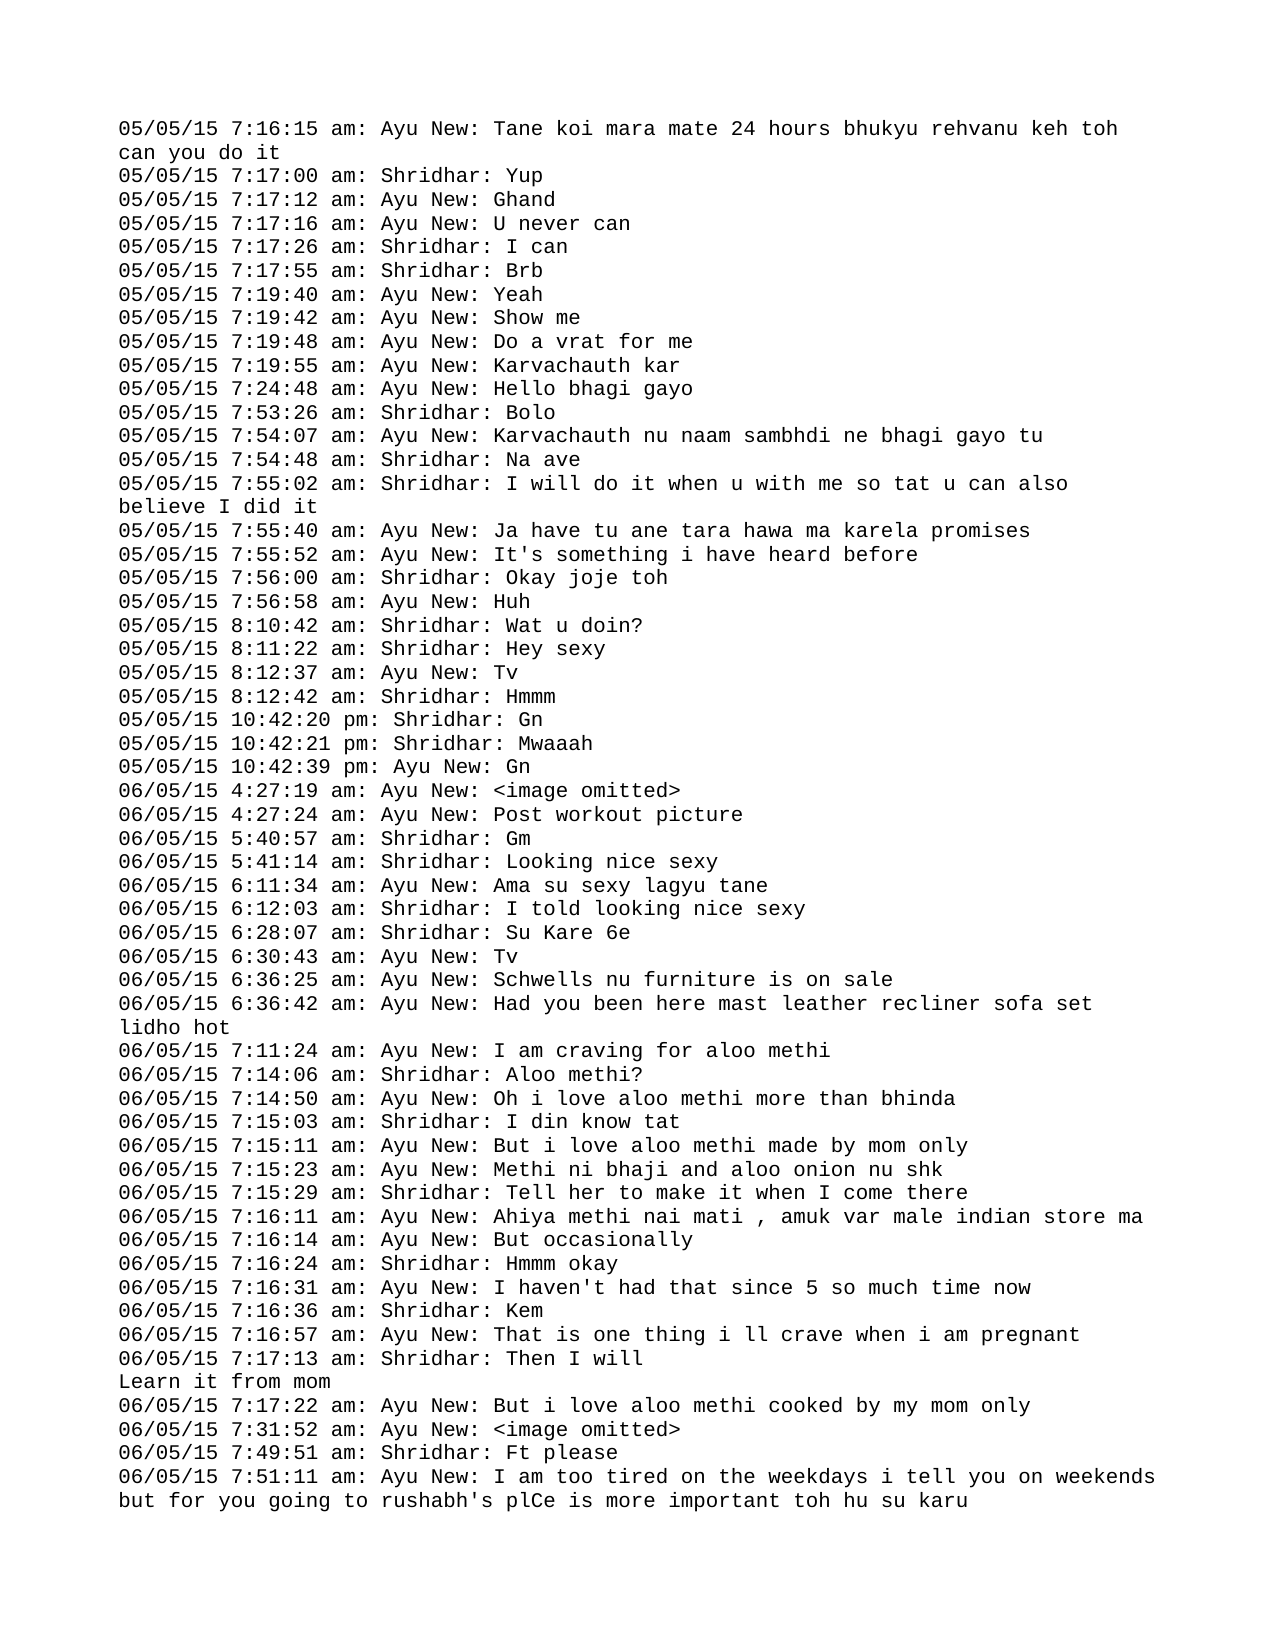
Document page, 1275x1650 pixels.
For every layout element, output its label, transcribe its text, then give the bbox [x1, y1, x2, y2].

text 06/05/15 7:15:03 am: Shridhar: I din know tat [118, 1111, 1157, 1135]
text 06/05/15 6:36:42 am: Ayu New: Had you been here mast leather recliner sofa set lidho hot [118, 993, 1157, 1040]
text 05/05/15 7:24:48 am: Ayu New: Hello bhagi gayo [118, 378, 1157, 402]
text 05/05/15 8:12:37 am: Ayu New: Tv [118, 662, 1157, 686]
text 06/05/15 6:11:34 am: Ayu New: Ama su sexy lagyu tane [118, 875, 1157, 898]
text 06/05/15 7:16:11 am: Ayu New: Ahiya methi nai mati , amuk var male indian store ma [118, 1206, 1157, 1229]
text 05/05/15 7:17:26 am: Shridhar: I can [118, 236, 1157, 260]
text 05/05/15 7:17:55 am: Shridhar: Brb [118, 260, 1157, 284]
text 06/05/15 6:30:43 am: Ayu New: Tv [118, 946, 1157, 969]
text 06/05/15 7:16:24 am: Shridhar: Hmmm okay [118, 1253, 1157, 1277]
text 06/05/15 6:28:07 am: Shridhar: Su Kare 6e [118, 922, 1157, 946]
text 06/05/15 7:15:11 am: Ayu New: But i love aloo methi made by mom only [118, 1135, 1157, 1158]
text 05/05/15 7:54:07 am: Ayu New: Karvachauth nu naam sambhdi ne bhagi gayo tu [118, 426, 1157, 449]
text 05/05/15 7:55:40 am: Ayu New: Ja have tu ane tara hawa ma karela promises [118, 520, 1157, 544]
text 05/05/15 8:11:22 am: Shridhar: Hey sexy [118, 638, 1157, 662]
text 05/05/15 7:19:48 am: Ayu New: Do a vrat for me [118, 331, 1157, 354]
text 06/05/15 7:17:22 am: Ayu New: But i love aloo methi cooked by my mom only [118, 1395, 1157, 1419]
text 05/05/15 7:17:16 am: Ayu New: U never can [118, 213, 1157, 236]
text 06/05/15 6:12:03 am: Shridhar: I told looking nice sexy [118, 898, 1157, 922]
text 05/05/15 7:56:58 am: Ayu New: Huh [118, 591, 1157, 615]
text 05/05/15 7:55:02 am: Shridhar: I will do it when u with me so tat u can also believe I did it [118, 473, 1157, 520]
text 06/05/15 6:36:25 am: Ayu New: Schwells nu furniture is on sale [118, 969, 1157, 993]
text Learn it from mom [118, 1371, 1157, 1395]
text 05/05/15 7:19:55 am: Ayu New: Karvachauth kar [118, 354, 1157, 378]
text 06/05/15 7:16:57 am: Ayu New: That is one thing i ll crave when i am pregnant [118, 1324, 1157, 1348]
text 06/05/15 7:15:23 am: Ayu New: Methi ni bhaji and aloo onion nu shk [118, 1158, 1157, 1182]
text 05/05/15 7:54:48 am: Shridhar: Na ave [118, 449, 1157, 473]
text 05/05/15 10:42:39 pm: Ayu New: Gn [118, 757, 1157, 780]
text 06/05/15 7:51:11 am: Ayu New: I am too tired on the weekdays i tell you on weekends but for you going to rushabh's plCe is more important toh hu su karu [118, 1466, 1157, 1513]
text 06/05/15 4:27:19 am: Ayu New: <image omitted> [118, 780, 1157, 804]
text 06/05/15 7:16:36 am: Shridhar: Kem [118, 1300, 1157, 1324]
text 05/05/15 7:55:52 am: Ayu New: It's something i have heard before [118, 544, 1157, 567]
text 06/05/15 7:14:50 am: Ayu New: Oh i love aloo methi more than bhinda [118, 1088, 1157, 1111]
text 05/05/15 7:19:40 am: Ayu New: Yeah [118, 284, 1157, 307]
text 05/05/15 7:56:00 am: Shridhar: Okay joje toh [118, 567, 1157, 591]
text 06/05/15 4:27:24 am: Ayu New: Post workout picture [118, 804, 1157, 827]
text 06/05/15 7:16:14 am: Ayu New: But occasionally [118, 1229, 1157, 1253]
text 05/05/15 7:19:42 am: Ayu New: Show me [118, 307, 1157, 331]
text 05/05/15 7:17:12 am: Ayu New: Ghand [118, 189, 1157, 213]
text 06/05/15 5:41:14 am: Shridhar: Looking nice sexy [118, 851, 1157, 875]
text 05/05/15 7:16:15 am: Ayu New: Tane koi mara mate 24 hours bhukyu rehvanu keh toh can you do it [118, 118, 1157, 165]
text 05/05/15 8:10:42 am: Shridhar: Wat u doin? [118, 615, 1157, 638]
text 06/05/15 5:40:57 am: Shridhar: Gm [118, 827, 1157, 851]
text 06/05/15 7:11:24 am: Ayu New: I am craving for aloo methi [118, 1040, 1157, 1064]
text 05/05/15 10:42:21 pm: Shridhar: Mwaaah [118, 733, 1157, 757]
text 06/05/15 7:14:06 am: Shridhar: Aloo methi? [118, 1064, 1157, 1088]
text 06/05/15 7:15:29 am: Shridhar: Tell her to make it when I come there [118, 1182, 1157, 1206]
text 06/05/15 7:31:52 am: Ayu New: <image omitted> [118, 1419, 1157, 1442]
text 05/05/15 10:42:20 pm: Shridhar: Gn [118, 709, 1157, 733]
text 05/05/15 7:53:26 am: Shridhar: Bolo [118, 402, 1157, 426]
text 06/05/15 7:49:51 am: Shridhar: Ft please [118, 1442, 1157, 1466]
text 05/05/15 7:17:00 am: Shridhar: Yup [118, 165, 1157, 189]
text 06/05/15 7:17:13 am: Shridhar: Then I will [118, 1348, 1157, 1371]
text 06/05/15 7:16:31 am: Ayu New: I haven't had that since 5 so much time now [118, 1277, 1157, 1300]
text 05/05/15 8:12:42 am: Shridhar: Hmmm [118, 686, 1157, 709]
